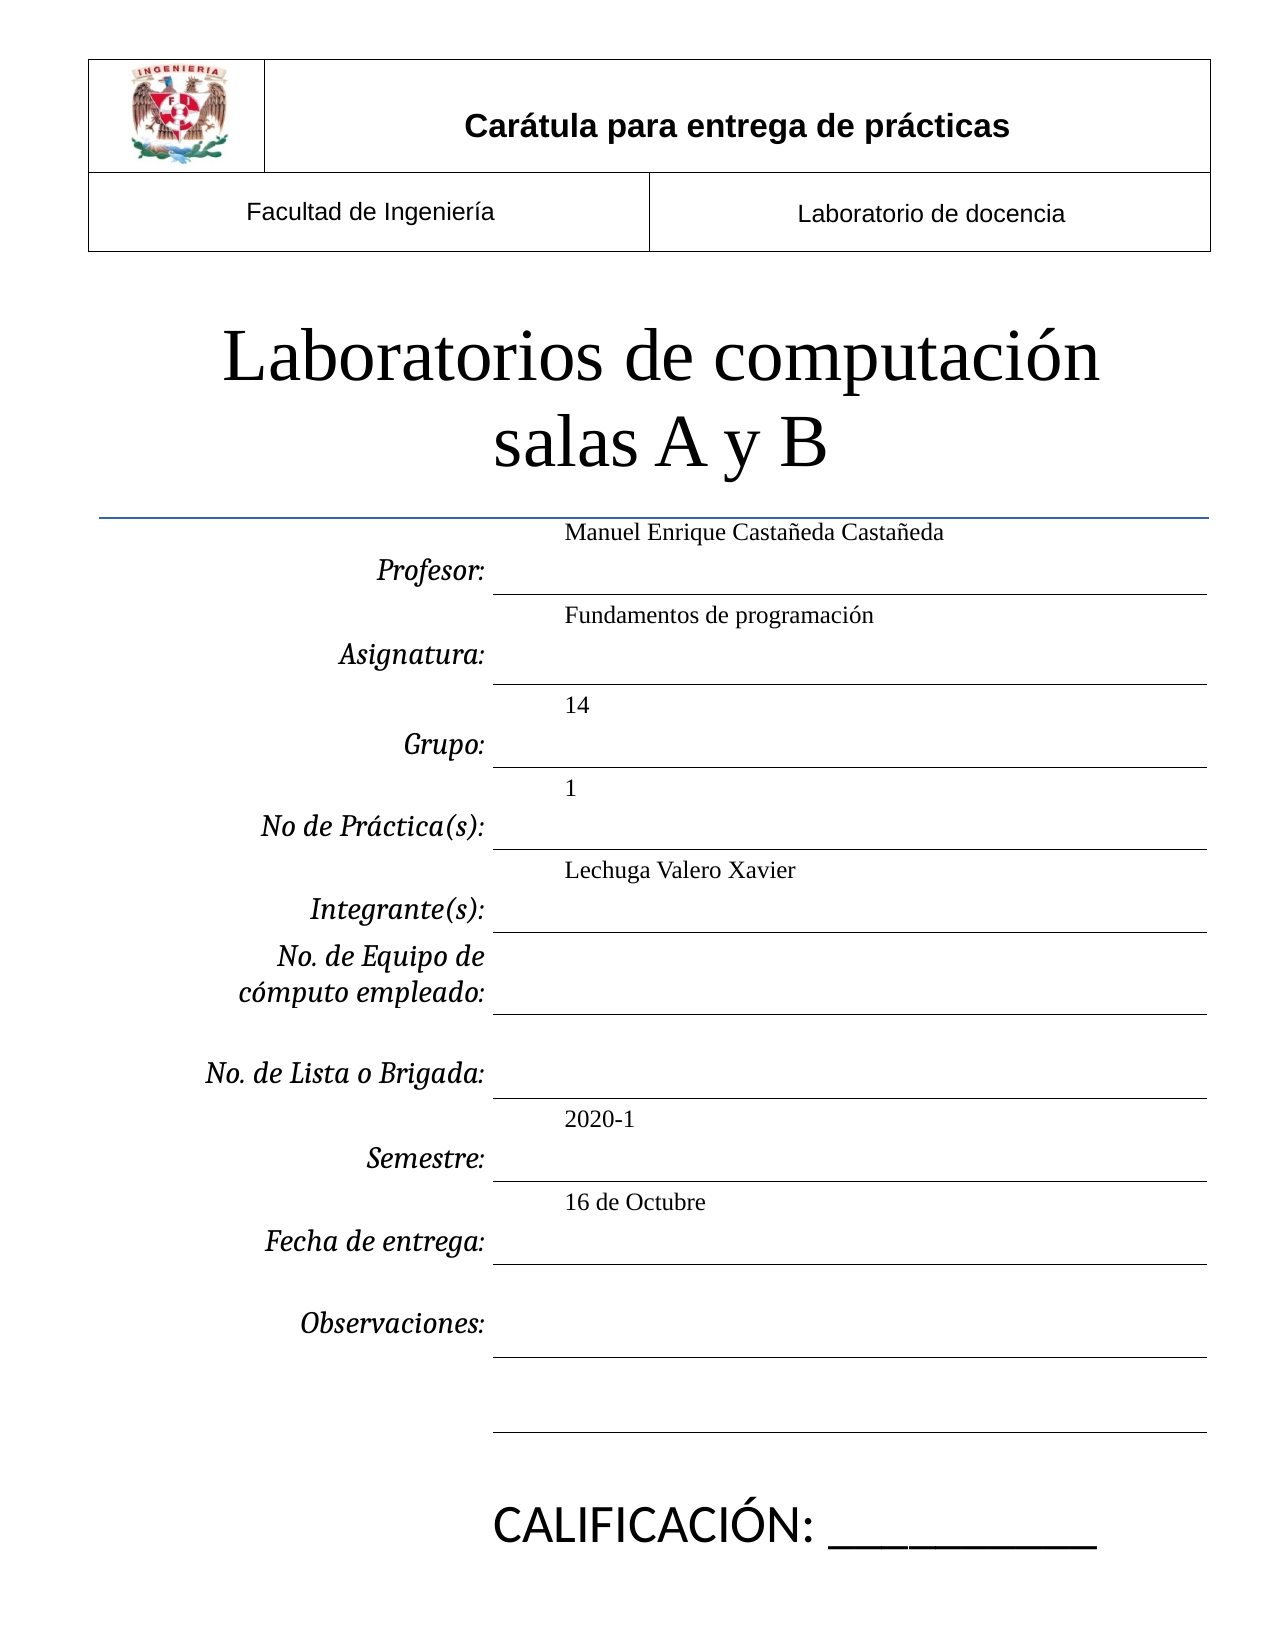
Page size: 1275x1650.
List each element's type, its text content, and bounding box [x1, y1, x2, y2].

table_cell Fecha de entrega: [118, 1181, 493, 1263]
table_cell [493, 1265, 1207, 1357]
table_header [118, 511, 493, 517]
table_cell No. de Equipo de cómputo empleado: [118, 932, 493, 1013]
table_cell [118, 1357, 493, 1432]
table_cell No. de Lista o Brigada: [118, 1014, 493, 1098]
table_cell No de Práctica(s): [118, 766, 493, 849]
table_cell Asignatura: [118, 594, 493, 684]
text CALIFICACIÓN: __________ [118, 1489, 1205, 1556]
table_cell Semestre: [118, 1098, 493, 1181]
table_cell Observaciones: [118, 1264, 493, 1357]
table_cell Grupo: [118, 684, 493, 766]
table_cell 2020-1 [493, 1099, 1207, 1181]
table_cell Laboratorio de docencia [650, 173, 1210, 251]
table_cell [493, 933, 1207, 1013]
table_header [493, 511, 1207, 517]
table_cell [493, 1358, 1207, 1432]
table_cell Integrante(s): [118, 849, 493, 932]
table_cell 14 [493, 685, 1207, 766]
text salas A y B [118, 396, 1205, 482]
table_cell Lechuga Valero Xavier [493, 850, 1207, 932]
table_header Carátula para entrega de prácticas [265, 60, 1210, 172]
table_cell 1 [493, 768, 1207, 849]
text Laboratorios de computación [118, 310, 1205, 396]
table_header Manuel Enrique Castañeda Castañeda [493, 519, 1207, 594]
table_header Profesor: [118, 519, 493, 594]
table_cell 16 de Octubre [493, 1182, 1207, 1263]
table_cell [493, 1015, 1207, 1098]
table_cell Facultad de Ingeniería [89, 173, 649, 251]
table_header [89, 60, 264, 172]
table_cell Fundamentos de programación [493, 595, 1207, 684]
